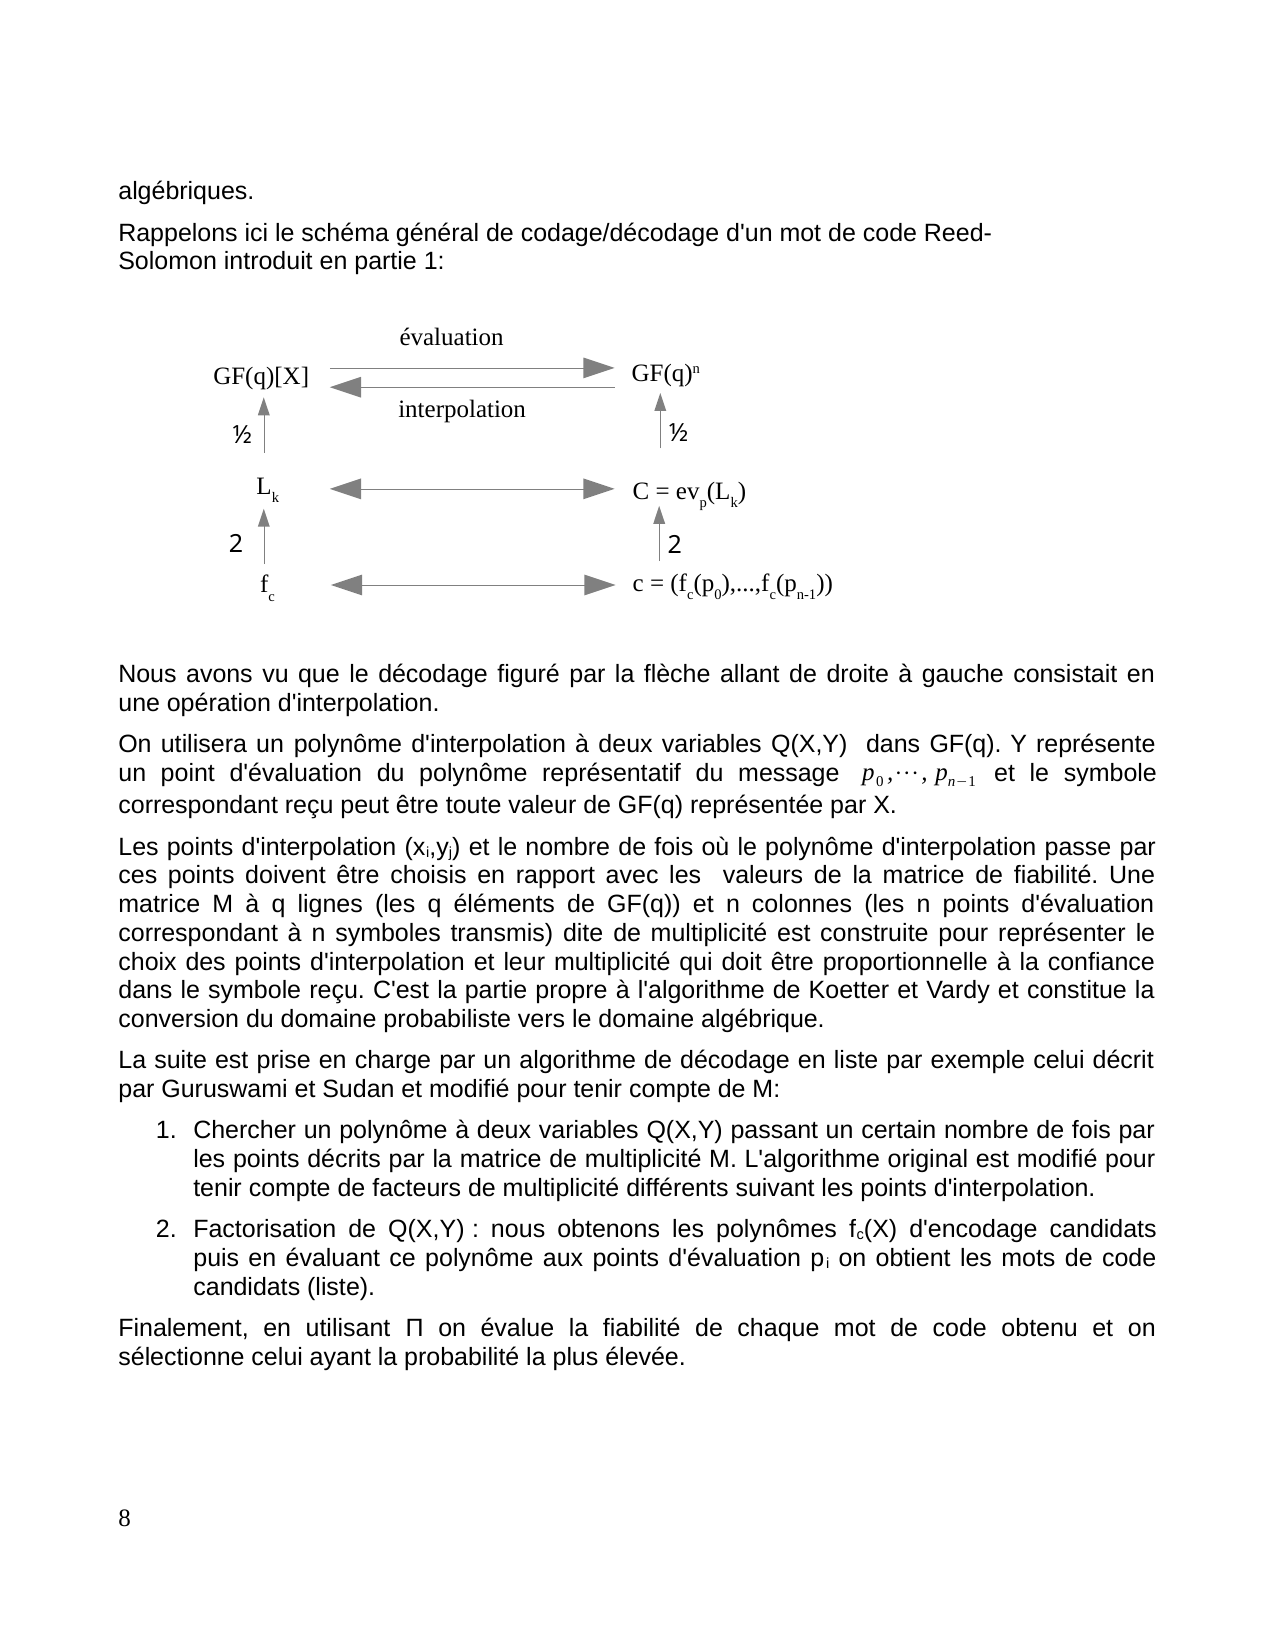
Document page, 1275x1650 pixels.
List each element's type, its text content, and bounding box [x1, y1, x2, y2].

text Rappelons ici le schéma général de codage/décodage d'un mot de code Reed-Solomon introduit en partie 1: [118, 218, 1157, 275]
text Les points d'interpolation (xi,yj) et le nombre de fois où le polynôme d'interpolation passe par ces points doivent être choisis en rapport avec les valeurs de la matrice de fiabilité. Une matrice M à q lignes (les q éléments de GF(q)) et n colonnes (les n points d'évaluation correspondant à n symboles transmis) dite de multiplicité est construite pour représenter le choix des points d'interpolation et leur multiplicité qui doit être proportionnelle à la confiance dans le symbole reçu. C'est la partie propre à l'algorithme de Koetter et Vardy et constitue la conversion du domaine probabiliste vers le domaine algébrique. [118, 831, 1157, 1033]
text La suite est prise en charge par un algorithme de décodage en liste par exemple celui décrit par Guruswami et Sudan et modifié pour tenir compte de M: [118, 1045, 1157, 1103]
text Nous avons vu que le décodage figuré par la flèche allant de droite à gauche consistait en une opération d'interpolation. [118, 659, 1157, 716]
list Factorisation de Q(X,Y) : nous obtenons les polynômes fc(X) d'encodage candidats puis en évaluant ce polynôme aux points d'évaluation pi on obtient les mots de code candidats (liste). [156, 1214, 1157, 1300]
list Chercher un polynôme à deux variables Q(X,Y) passant un certain nombre de fois par les points décrits par la matrice de multiplicité M. L'algorithme original est modifié pour tenir compte de facteurs de multiplicité différents suivant les points d'interpolation. [156, 1115, 1157, 1201]
text On utilisera un polynôme d'interpolation à deux variables Q(X,Y) dans GF(q). Y représente un point d'évaluation du polynôme représentatif du messageet le symbole correspondant reçu peut être toute valeur de GF(q) représentée par X. [118, 729, 1157, 819]
text algébriques. [118, 176, 1157, 205]
text Finalement, en utilisant Π on évalue la fiabilité de chaque mot de code obtenu et on sélectionne celui ayant la probabilité la plus élevée. [118, 1313, 1157, 1370]
